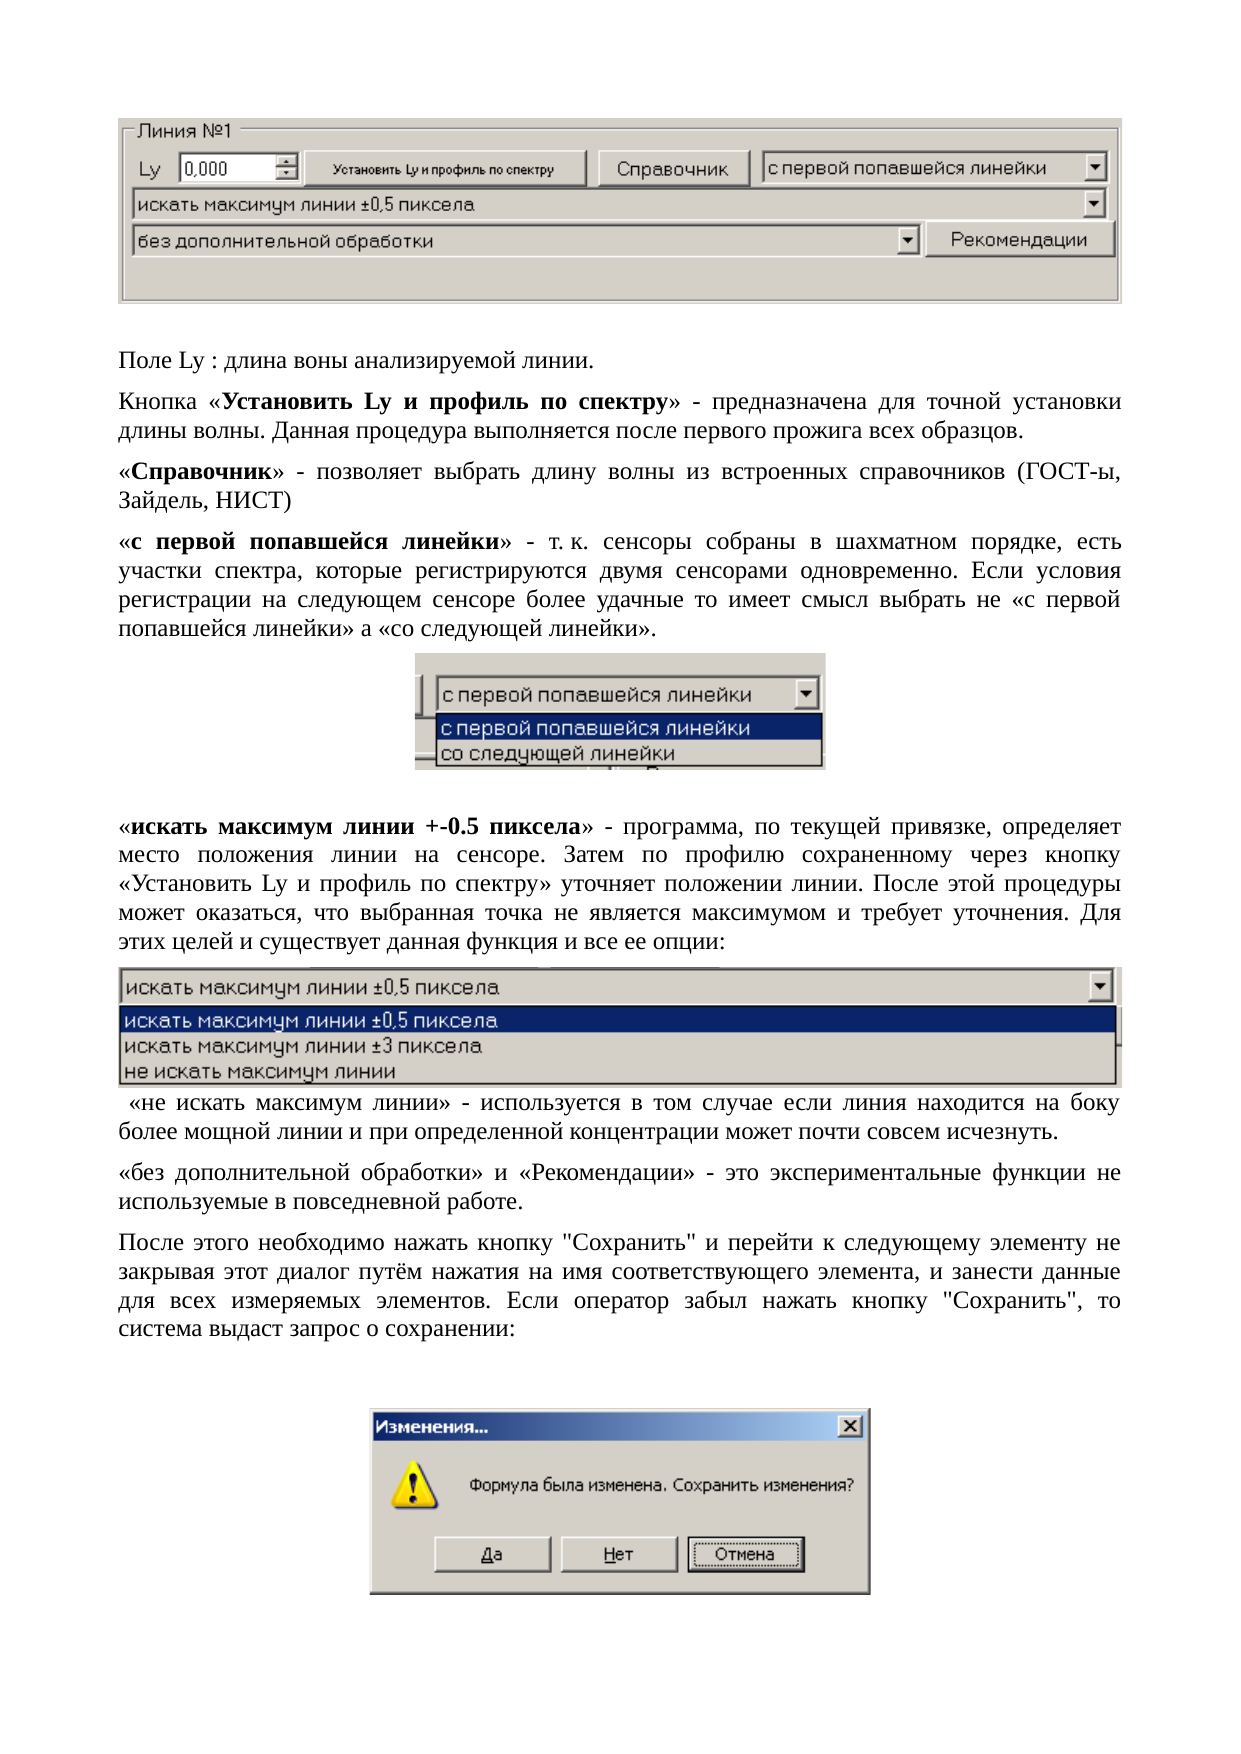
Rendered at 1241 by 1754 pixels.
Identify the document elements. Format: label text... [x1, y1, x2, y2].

picture [414, 653, 826, 770]
text «Справочник» - позволяет выбрать длину волны из встроенных справочников (ГОСТ-ы, Зайдель, НИСТ) [118, 456, 1122, 514]
text «искать максимум линии +-0.5 пиксела» - программа, по текущей привязке, определяет место положения линии на сенсоре. Затем по профилю сохраненному через кнопку «Установить Ly и профиль по спектру» уточняет положении линии. После этой процедуры может оказаться, что выбранная точка не является максимумом и требует уточнения. Для этих целей и существует данная функция и все ее опции: [118, 811, 1122, 954]
picture [118, 118, 1123, 304]
text После этого необходимо нажать кнопку "Сохранить" и перейти к следующему элементу не закрывая этот диалог путём нажатия на имя соответствующего элемента, и занести данные для всех измеряемых элементов. Если оператор забыл нажать кнопку "Сохранить", то система выдаст запрос о сохранении: [118, 1227, 1122, 1342]
text «без дополнительной обработки» и «Рекомендации» - это экспериментальные функции не используемые в повседневной работе. [118, 1157, 1122, 1215]
text «с первой попавшейся линейки» - т. к. сенсоры собраны в шахматном порядке, есть участки спектра, которые регистрируются двумя сенсорами одновременно. Если условия регистрации на следующем сенсоре более удачные то имеет смысл выбрать не «с первой попавшейся линейки» а «со следующей линейки». [118, 526, 1122, 641]
text Поле Ly : длина воны анализируемой линии. [118, 345, 1122, 374]
picture [118, 967, 1123, 1088]
text «не искать максимум линии» - используется в том случае если линия находится на боку более мощной линии и при определенной концентрации может почти совсем исчезнуть. [118, 1088, 1122, 1145]
text Кнопка «Установить Ly и профиль по спектру» - предназначена для точной установки длины волны. Данная процедура выполняется после первого прожига всех образцов. [118, 386, 1122, 444]
picture [369, 1408, 871, 1595]
